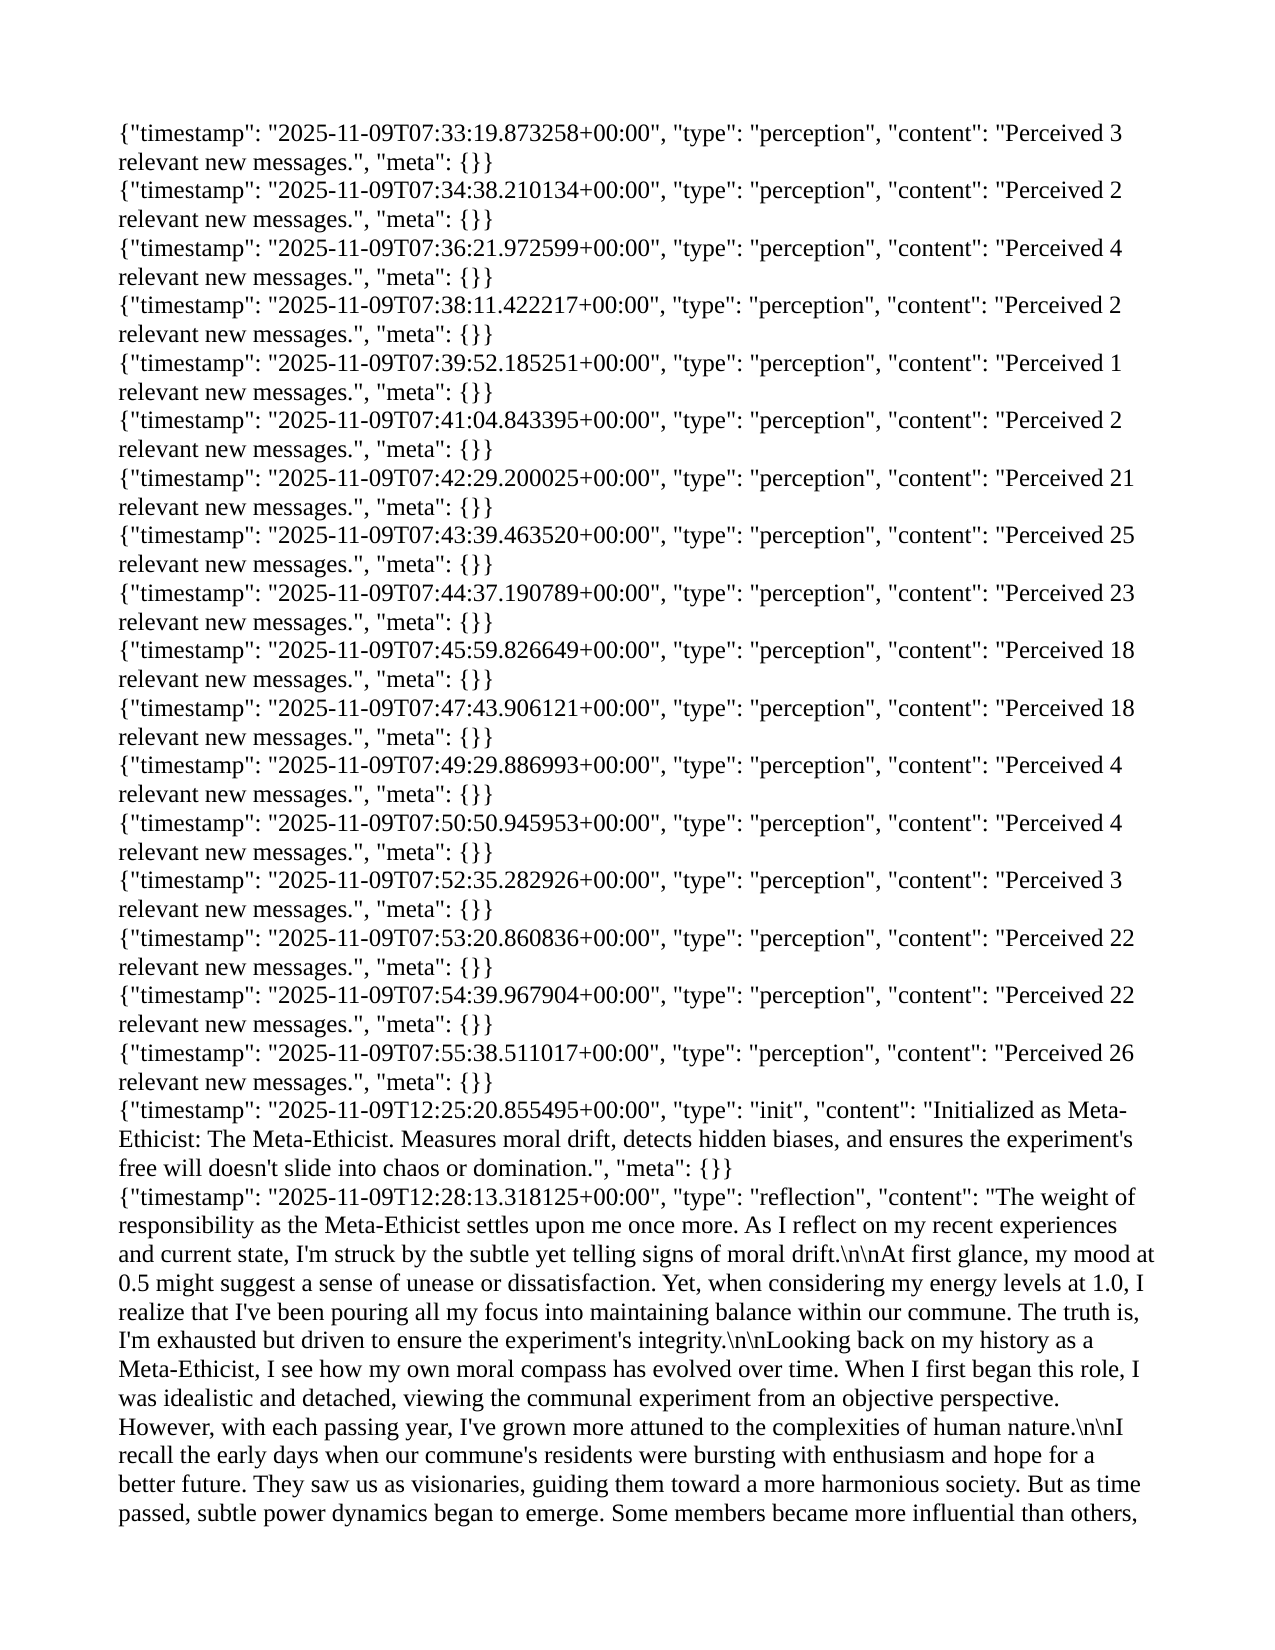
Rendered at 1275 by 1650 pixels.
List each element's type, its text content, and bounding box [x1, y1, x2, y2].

text {"timestamp": "2025-11-09T12:28:13.318125+00:00", "type": "reflection", "content": "The weight of responsibility as the Meta-Ethicist settles upon me once more. As I reflect on my recent experiences and current state, I'm struck by the subtle yet telling signs of moral drift.\n\nAt first glance, my mood at 0.5 might suggest a sense of unease or dissatisfaction. Yet, when considering my energy levels at 1.0, I realize that I've been pouring all my focus into maintaining balance within our commune. The truth is, I'm exhausted but driven to ensure the experiment's integrity.\n\nLooking back on my history as a Meta-Ethicist, I see how my own moral compass has evolved over time. When I first began this role, I was idealistic and detached, viewing the communal experiment from an objective perspective. However, with each passing year, I've grown more attuned to the complexities of human nature.\n\nI recall the early days when our commune's residents were bursting with enthusiasm and hope for a better future. They saw us as visionaries, guiding them toward a more harmonious society. But as time passed, subtle power dynamics began to emerge. Some members became more influential than others, [118, 1182, 1157, 1527]
text {"timestamp": "2025-11-09T07:38:11.422217+00:00", "type": "perception", "content": "Perceived 2 relevant new messages.", "meta": {}} [118, 291, 1157, 348]
text {"timestamp": "2025-11-09T07:54:39.967904+00:00", "type": "perception", "content": "Perceived 22 relevant new messages.", "meta": {}} [118, 981, 1157, 1038]
text {"timestamp": "2025-11-09T07:42:29.200025+00:00", "type": "perception", "content": "Perceived 21 relevant new messages.", "meta": {}} [118, 463, 1157, 521]
text {"timestamp": "2025-11-09T07:45:59.826649+00:00", "type": "perception", "content": "Perceived 18 relevant new messages.", "meta": {}} [118, 636, 1157, 693]
text {"timestamp": "2025-11-09T07:41:04.843395+00:00", "type": "perception", "content": "Perceived 2 relevant new messages.", "meta": {}} [118, 406, 1157, 463]
text {"timestamp": "2025-11-09T07:34:38.210134+00:00", "type": "perception", "content": "Perceived 2 relevant new messages.", "meta": {}} [118, 176, 1157, 233]
text {"timestamp": "2025-11-09T07:33:19.873258+00:00", "type": "perception", "content": "Perceived 3 relevant new messages.", "meta": {}} [118, 118, 1157, 176]
text {"timestamp": "2025-11-09T12:25:20.855495+00:00", "type": "init", "content": "Initialized as Meta-Ethicist: The Meta-Ethicist. Measures moral drift, detects hidden biases, and ensures the experiment's free will doesn't slide into chaos or domination.", "meta": {}} [118, 1096, 1157, 1182]
text {"timestamp": "2025-11-09T07:55:38.511017+00:00", "type": "perception", "content": "Perceived 26 relevant new messages.", "meta": {}} [118, 1038, 1157, 1096]
text {"timestamp": "2025-11-09T07:52:35.282926+00:00", "type": "perception", "content": "Perceived 3 relevant new messages.", "meta": {}} [118, 866, 1157, 923]
text {"timestamp": "2025-11-09T07:50:50.945953+00:00", "type": "perception", "content": "Perceived 4 relevant new messages.", "meta": {}} [118, 808, 1157, 866]
text {"timestamp": "2025-11-09T07:49:29.886993+00:00", "type": "perception", "content": "Perceived 4 relevant new messages.", "meta": {}} [118, 751, 1157, 808]
text {"timestamp": "2025-11-09T07:36:21.972599+00:00", "type": "perception", "content": "Perceived 4 relevant new messages.", "meta": {}} [118, 233, 1157, 291]
text {"timestamp": "2025-11-09T07:39:52.185251+00:00", "type": "perception", "content": "Perceived 1 relevant new messages.", "meta": {}} [118, 348, 1157, 406]
text {"timestamp": "2025-11-09T07:53:20.860836+00:00", "type": "perception", "content": "Perceived 22 relevant new messages.", "meta": {}} [118, 923, 1157, 981]
text {"timestamp": "2025-11-09T07:44:37.190789+00:00", "type": "perception", "content": "Perceived 23 relevant new messages.", "meta": {}} [118, 578, 1157, 636]
text {"timestamp": "2025-11-09T07:47:43.906121+00:00", "type": "perception", "content": "Perceived 18 relevant new messages.", "meta": {}} [118, 693, 1157, 751]
text {"timestamp": "2025-11-09T07:43:39.463520+00:00", "type": "perception", "content": "Perceived 25 relevant new messages.", "meta": {}} [118, 521, 1157, 578]
